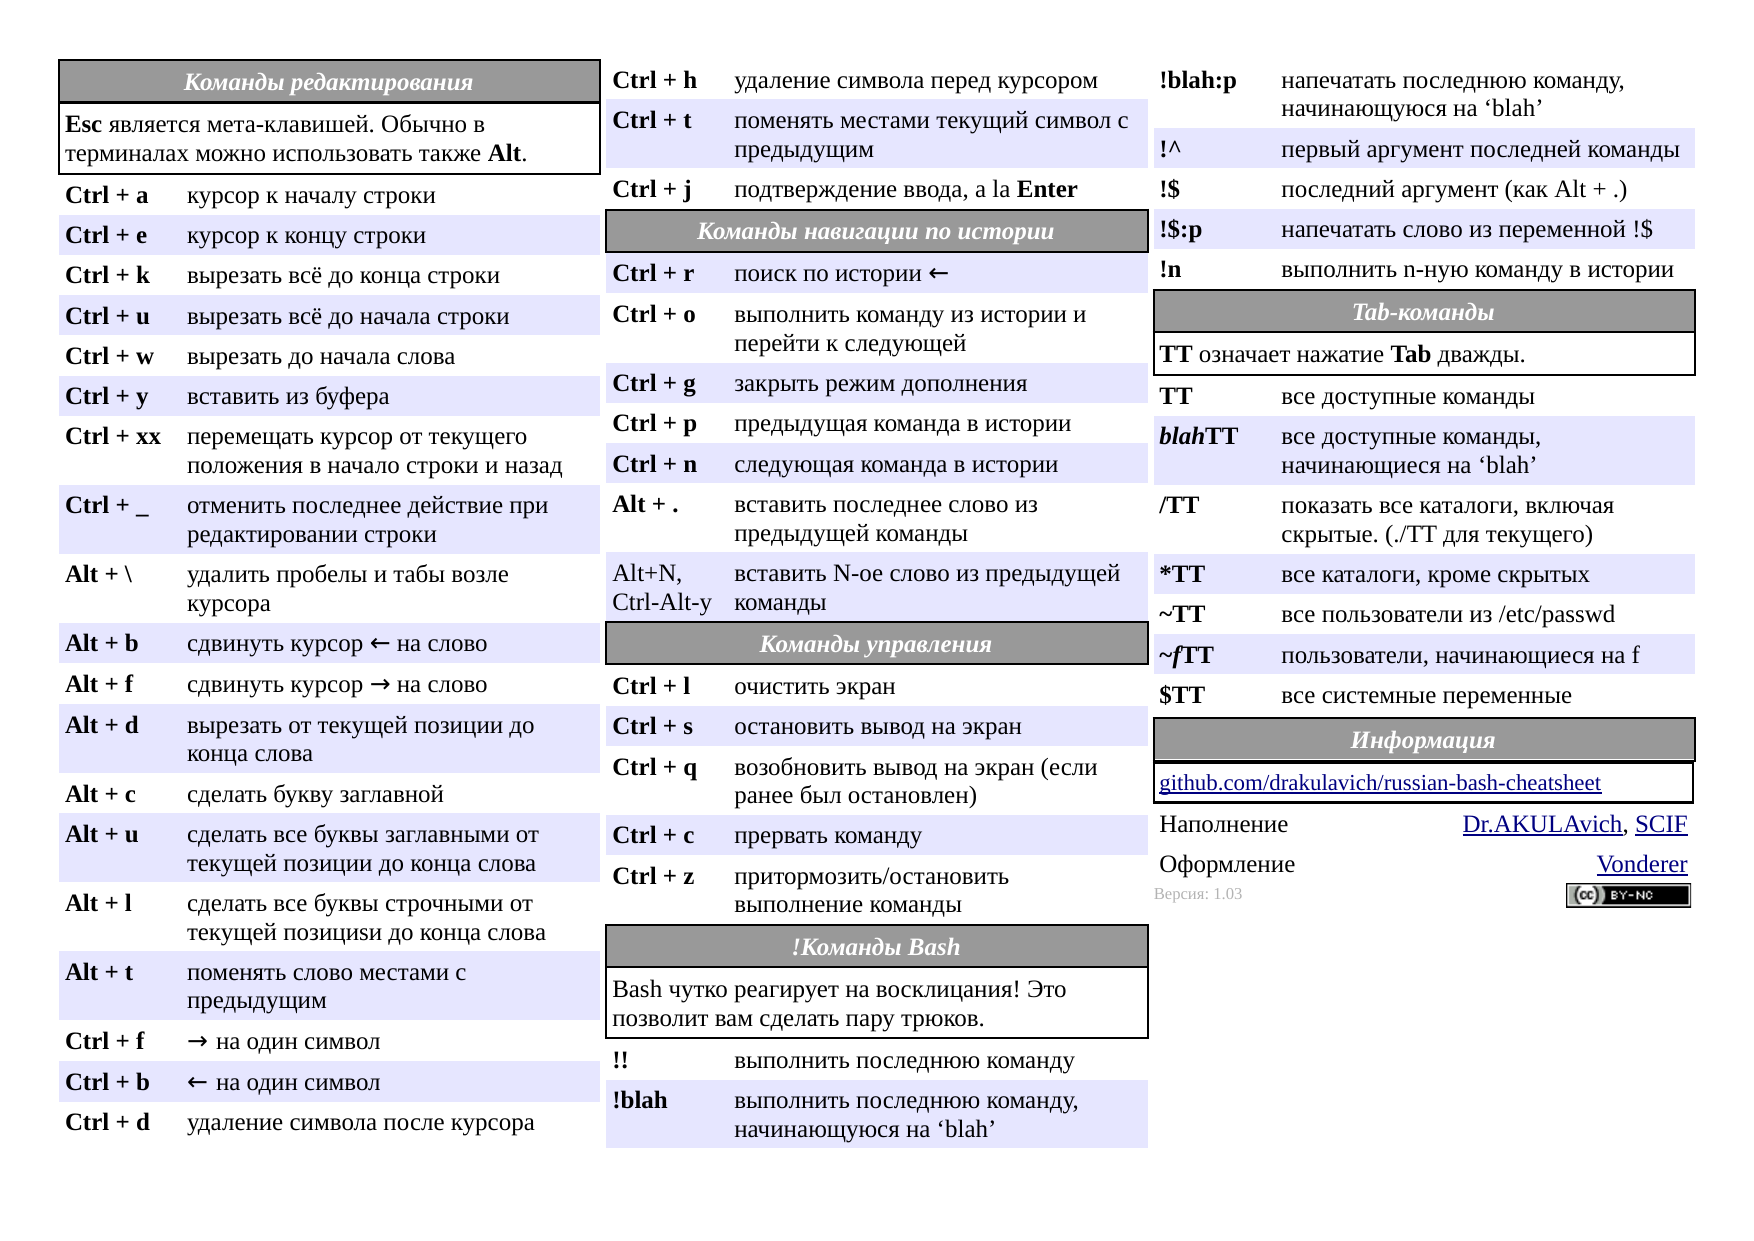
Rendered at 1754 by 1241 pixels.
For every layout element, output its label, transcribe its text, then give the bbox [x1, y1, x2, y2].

table_cell возобновить вывод на экран (если ранее был остановлен) [728, 746, 1148, 815]
table_cell все каталоги, кроме скрытых [1276, 554, 1695, 594]
table_cell ~TT [1154, 594, 1276, 634]
table_cell выполнить последнюю команду, начинающуюся на ‘blah’ [728, 1080, 1148, 1148]
table_cell перемещать курсор от текущего положения в начало строки и назад [181, 416, 600, 485]
table_cell первый аргумент последней команды [1276, 128, 1695, 168]
table_cell Alt + t [59, 951, 181, 1020]
table_cell поменять местами текущий символ с предыдущим [728, 99, 1148, 168]
table_cell Ctrl + k [59, 255, 181, 295]
table_cell Ctrl + c [606, 815, 728, 855]
table_cell Команды управления [607, 623, 1147, 663]
table_cell напечатать последнюю команду, начинающуюся на ‘blah’ [1276, 59, 1695, 128]
table_cell Alt + f [59, 663, 181, 704]
table_cell !$ [1154, 168, 1276, 208]
table_cell Alt + u [59, 813, 181, 882]
table_cell все доступные команды, начинающиеся на ‘blah’ [1276, 416, 1695, 485]
table_cell вставить из буфера [181, 376, 600, 416]
table_cell !blah:p [1154, 59, 1276, 128]
table_cell ~fTT [1154, 634, 1276, 674]
table_cell Alt + l [59, 882, 181, 951]
table_cell Ctrl + t [606, 99, 728, 168]
table_cell сделать букву заглавной [181, 773, 600, 813]
table_cell Tab-команды [1155, 291, 1694, 331]
table_cell Оформление [1154, 844, 1312, 884]
table_cell Ctrl + u [59, 295, 181, 335]
table_cell Alt + d [59, 704, 181, 773]
table_cell Наполнение [1154, 804, 1312, 844]
table_cell Alt + . [606, 483, 728, 552]
table_cell Команды навигации по истории [607, 211, 1147, 251]
table_cell подтверждение ввода, a la Enter [728, 168, 1148, 208]
table_cell удалить пробелы и табы возле курсора [181, 554, 600, 623]
table_cell Alt + c [59, 773, 181, 813]
table_cell последний аргумент (как Alt + .) [1276, 168, 1695, 208]
table_cell Dr.AKULAvich, SCIF [1313, 804, 1693, 844]
table_cell !^ [1154, 128, 1276, 168]
table_cell пользователи, начинающиеся на f [1276, 634, 1695, 674]
table_cell Bash чутко реагирует на восклицания! Это позволит вам сделать пару трюков. [607, 968, 1147, 1037]
table_cell сдвинуть курсор → на слово [181, 663, 600, 704]
table_cell вырезать от текущей позиции до конца слова [181, 704, 600, 773]
table_cell выполнить n-ную команду в истории [1276, 249, 1695, 289]
table_cell поменять слово местами с предыдущим [181, 951, 600, 1020]
table_cell удаление символа перед курсором [728, 59, 1148, 99]
table_cell Esc является мета-клавишей. Обычно в терминалах можно использовать также Alt. [60, 104, 599, 172]
table_cell TT [1154, 376, 1276, 416]
table_cell Ctrl + j [606, 168, 728, 208]
table_cell !blah [606, 1080, 728, 1148]
table_cell остановить вывод на экран [728, 706, 1148, 746]
table_cell Ctrl + g [606, 363, 728, 403]
table_header Команды редактирования [60, 61, 599, 101]
table_cell Ctrl + w [59, 335, 181, 376]
table_cell Vonderer [1313, 844, 1693, 884]
table_cell все системные переменные [1276, 674, 1695, 717]
text Версия: 1.03 [1153, 884, 1566, 903]
table_cell !! [606, 1039, 728, 1079]
table_cell Ctrl + h [606, 59, 728, 99]
table_cell Ctrl + l [606, 665, 728, 706]
table_cell Ctrl + f [59, 1020, 181, 1061]
table_cell !$:p [1154, 209, 1276, 249]
table_cell /TT [1154, 485, 1276, 554]
table_cell вырезать всё до конца строки [181, 255, 600, 295]
table_cell предыдущая команда в истории [728, 403, 1148, 443]
table_cell выполнить команду из истории и перейти к следующей [728, 294, 1148, 362]
table_cell курсор к началу строки [181, 175, 600, 215]
table_cell TT означает нажатие Tab дважды. [1155, 333, 1694, 373]
table_cell напечатать слово из переменной !$ [1276, 209, 1695, 249]
table_cell Alt+N, Ctrl-Alt-y [606, 552, 728, 621]
table_cell отменить последнее действие при редактировании строки [181, 485, 600, 554]
table_header github.com/drakulavich/russian-bash-cheatsheet [1155, 764, 1692, 801]
table_cell Ctrl + d [59, 1102, 181, 1142]
table_cell притормозить/остановить выполнение команды [728, 855, 1148, 924]
table_cell вставить N-ое слово из предыдущей команды [728, 552, 1148, 621]
table_cell удаление символа после курсора [181, 1102, 600, 1142]
table_cell Alt + b [59, 623, 181, 663]
table_cell Ctrl + e [59, 215, 181, 255]
table_cell поиск по истории ← [728, 253, 1148, 293]
table_cell Ctrl + z [606, 855, 728, 924]
table_cell Ctrl + q [606, 746, 728, 815]
table_cell Ctrl + a [59, 175, 181, 215]
table_cell ← на один символ [181, 1061, 600, 1102]
table_cell очистить экран [728, 665, 1148, 706]
table_cell выполнить последнюю команду [728, 1039, 1148, 1079]
table_cell Ctrl + o [606, 294, 728, 362]
table_cell Ctrl + p [606, 403, 728, 443]
table_cell вырезать всё до начала строки [181, 295, 600, 335]
picture [1566, 883, 1692, 908]
table_cell Ctrl + r [606, 253, 728, 293]
table_cell вставить последнее слово из предыдущей команды [728, 483, 1148, 552]
table_cell следующая команда в истории [728, 443, 1148, 483]
table_cell закрыть режим дополнения [728, 363, 1148, 403]
table_cell Ctrl + n [606, 443, 728, 483]
table_cell Ctrl + xx [59, 416, 181, 485]
table_cell Ctrl + y [59, 376, 181, 416]
table_cell сдвинуть курсор ← на слово [181, 623, 600, 663]
table_cell сделать все буквы заглавными от текущей позиции до конца слова [181, 813, 600, 882]
table_cell Alt + \ [59, 554, 181, 623]
table_cell сделать все буквы строчными от текущей позициsи до конца слова [181, 882, 600, 951]
table_cell blahTT [1154, 416, 1276, 485]
table_cell показать все каталоги, включая скрытые. (./TT для текущего) [1276, 485, 1695, 554]
table_cell курсор к концу строки [181, 215, 600, 255]
table_cell прервать команду [728, 815, 1148, 855]
table_cell !n [1154, 249, 1276, 289]
table_cell Ctrl + _ [59, 485, 181, 554]
table_cell Информация [1155, 719, 1694, 759]
table_cell все пользователи из /etc/passwd [1276, 594, 1695, 634]
table_cell все доступные команды [1276, 376, 1695, 416]
table_cell → на один символ [181, 1020, 600, 1061]
table_cell Ctrl + s [606, 706, 728, 746]
table_cell Ctrl + b [59, 1061, 181, 1102]
table_cell *TT [1154, 554, 1276, 594]
table_cell вырезать до начала слова [181, 335, 600, 376]
table_cell $TT [1154, 674, 1276, 717]
table_cell !Команды Bash [607, 926, 1147, 966]
